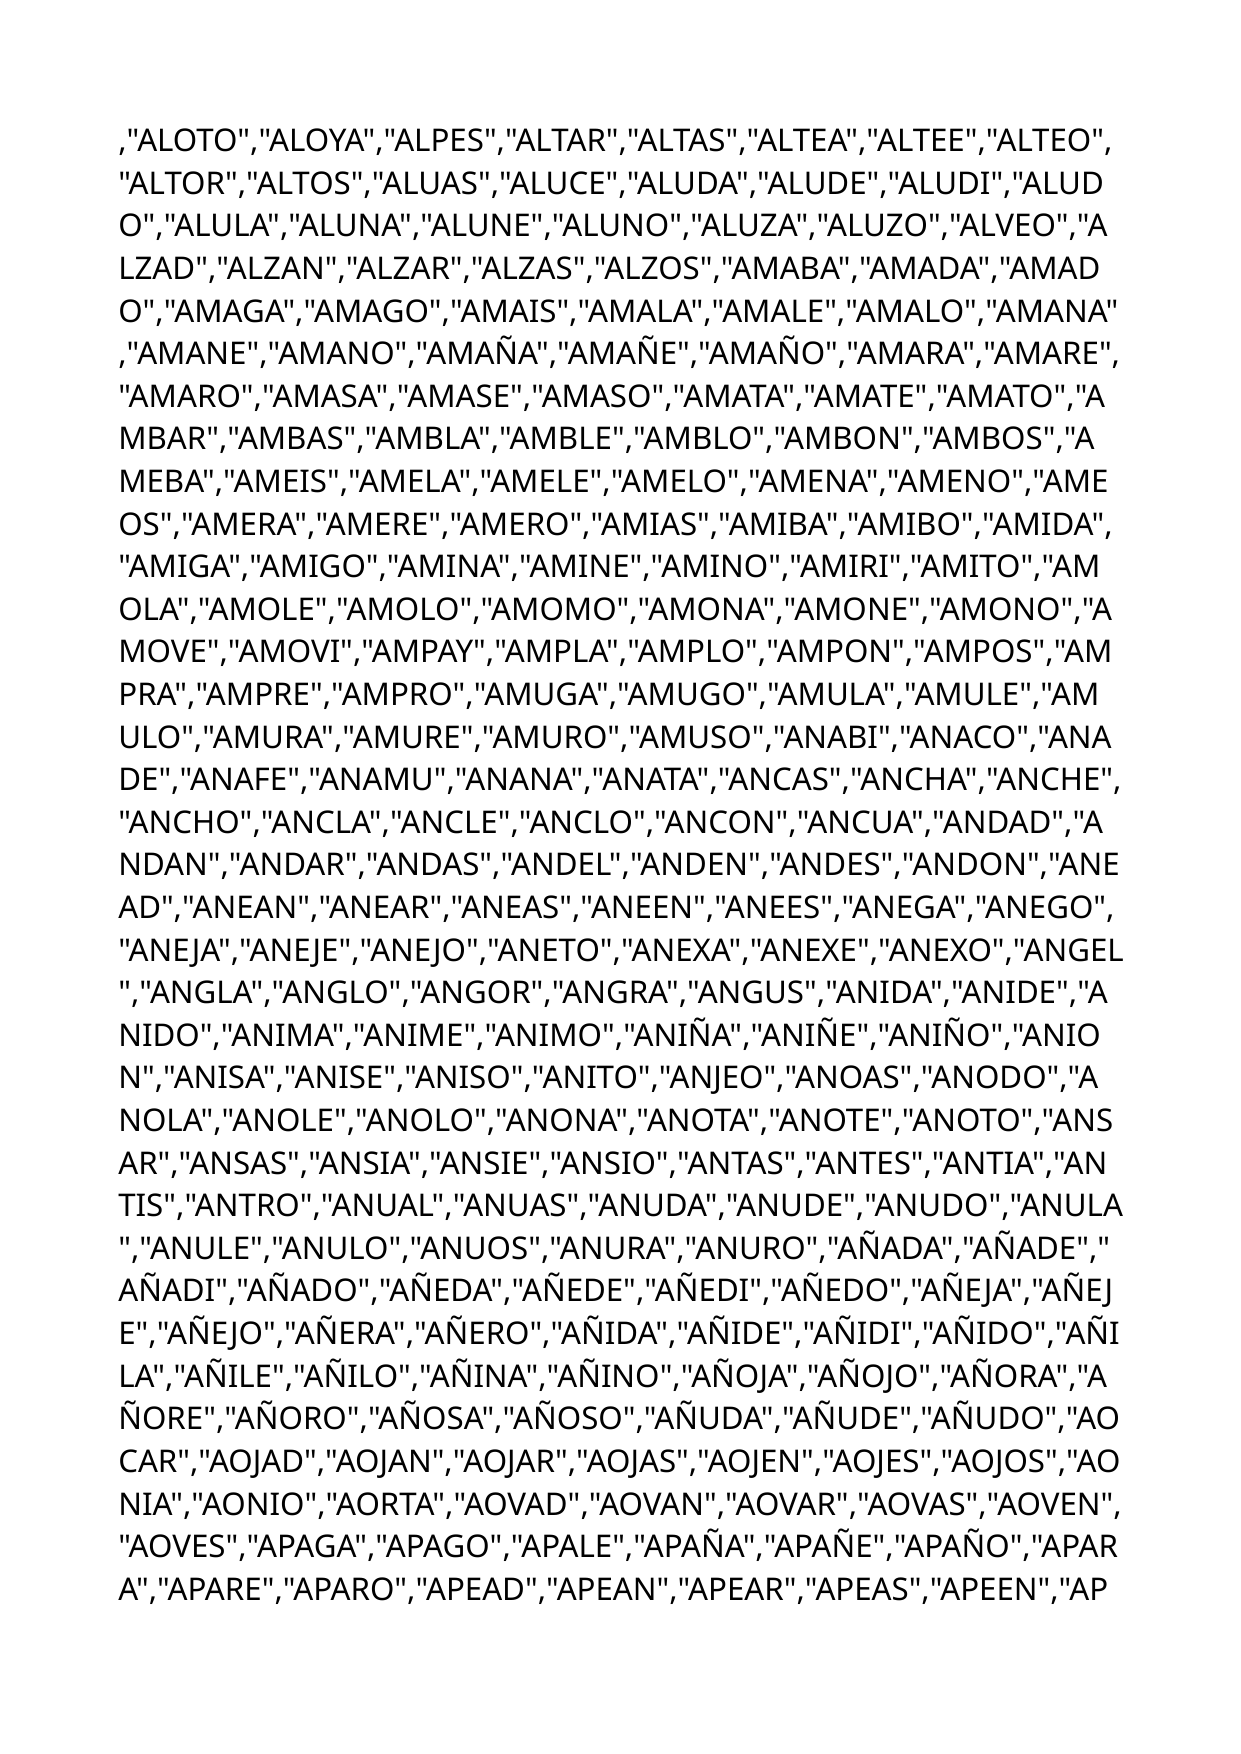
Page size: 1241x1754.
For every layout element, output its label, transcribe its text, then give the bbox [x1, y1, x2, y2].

text ,"ALOTO","ALOYA","ALPES","ALTAR","ALTAS","ALTEA","ALTEE","ALTEO","ALTOR","ALTOS","ALUAS","ALUCE","ALUDA","ALUDE","ALUDI","ALUDO","ALULA","ALUNA","ALUNE","ALUNO","ALUZA","ALUZO","ALVEO","ALZAD","ALZAN","ALZAR","ALZAS","ALZOS","AMABA","AMADA","AMADO","AMAGA","AMAGO","AMAIS","AMALA","AMALE","AMALO","AMANA","AMANE","AMANO","AMAÑA","AMAÑE","AMAÑO","AMARA","AMARE","AMARO","AMASA","AMASE","AMASO","AMATA","AMATE","AMATO","AMBAR","AMBAS","AMBLA","AMBLE","AMBLO","AMBON","AMBOS","AMEBA","AMEIS","AMELA","AMELE","AMELO","AMENA","AMENO","AMEOS","AMERA","AMERE","AMERO","AMIAS","AMIBA","AMIBO","AMIDA","AMIGA","AMIGO","AMINA","AMINE","AMINO","AMIRI","AMITO","AMOLA","AMOLE","AMOLO","AMOMO","AMONA","AMONE","AMONO","AMOVE","AMOVI","AMPAY","AMPLA","AMPLO","AMPON","AMPOS","AMPRA","AMPRE","AMPRO","AMUGA","AMUGO","AMULA","AMULE","AMULO","AMURA","AMURE","AMURO","AMUSO","ANABI","ANACO","ANADE","ANAFE","ANAMU","ANANA","ANATA","ANCAS","ANCHA","ANCHE","ANCHO","ANCLA","ANCLE","ANCLO","ANCON","ANCUA","ANDAD","ANDAN","ANDAR","ANDAS","ANDEL","ANDEN","ANDES","ANDON","ANEAD","ANEAN","ANEAR","ANEAS","ANEEN","ANEES","ANEGA","ANEGO","ANEJA","ANEJE","ANEJO","ANETO","ANEXA","ANEXE","ANEXO","ANGEL","ANGLA","ANGLO","ANGOR","ANGRA","ANGUS","ANIDA","ANIDE","ANIDO","ANIMA","ANIME","ANIMO","ANIÑA","ANIÑE","ANIÑO","ANION","ANISA","ANISE","ANISO","ANITO","ANJEO","ANOAS","ANODO","ANOLA","ANOLE","ANOLO","ANONA","ANOTA","ANOTE","ANOTO","ANSAR","ANSAS","ANSIA","ANSIE","ANSIO","ANTAS","ANTES","ANTIA","ANTIS","ANTRO","ANUAL","ANUAS","ANUDA","ANUDE","ANUDO","ANULA","ANULE","ANULO","ANUOS","ANURA","ANURO","AÑADA","AÑADE","AÑADI","AÑADO","AÑEDA","AÑEDE","AÑEDI","AÑEDO","AÑEJA","AÑEJE","AÑEJO","AÑERA","AÑERO","AÑIDA","AÑIDE","AÑIDI","AÑIDO","AÑILA","AÑILE","AÑILO","AÑINA","AÑINO","AÑOJA","AÑOJO","AÑORA","AÑORE","AÑORO","AÑOSA","AÑOSO","AÑUDA","AÑUDE","AÑUDO","AOCAR","AOJAD","AOJAN","AOJAR","AOJAS","AOJEN","AOJES","AOJOS","AONIA","AONIO","AORTA","AOVAD","AOVAN","AOVAR","AOVAS","AOVEN","AOVES","APAGA","APAGO","APALE","APAÑA","APAÑE","APAÑO","APARA","APARE","APARO","APEAD","APEAN","APEAR","APEAS","APEEN","AP [118, 118, 1122, 1609]
